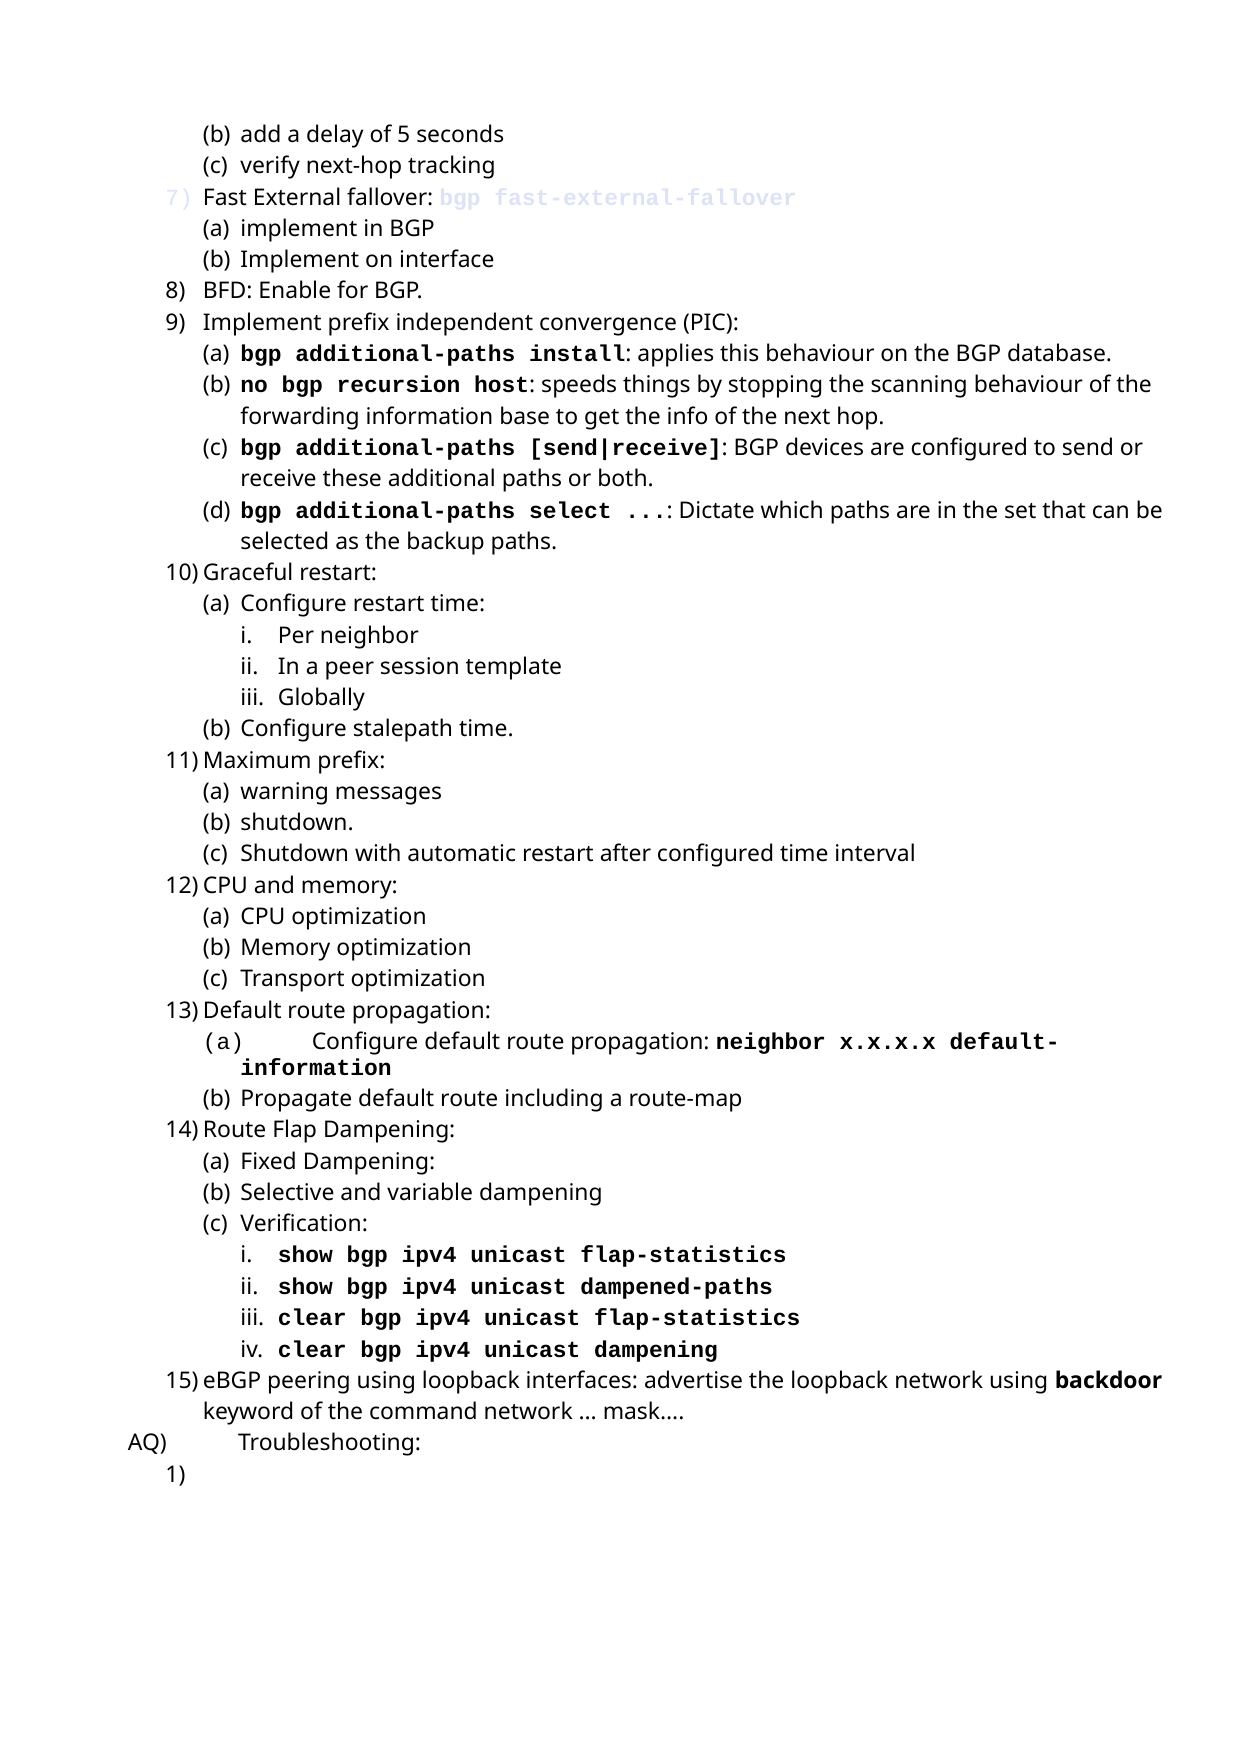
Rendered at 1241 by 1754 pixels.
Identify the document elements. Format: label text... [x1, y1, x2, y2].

list Default route propagation: [165, 994, 1182, 1025]
list Globally [240, 681, 1182, 712]
list Fast External fallover: bgp fast-external-fallover [165, 181, 1182, 212]
list Maximum prefix: [165, 744, 1182, 775]
list Transport optimization [203, 962, 1182, 994]
list show bgp ipv4 unicast dampened-paths [240, 1270, 1182, 1301]
list implement in BGP [203, 212, 1182, 243]
list Propagate default route including a route-map [203, 1082, 1182, 1113]
list Selective and variable dampening [203, 1176, 1182, 1207]
list bgp additional-paths [send|receive]: BGP devices are configured to send or receive these additional paths or both. [203, 431, 1182, 493]
list Configure stalepath time. [203, 712, 1182, 744]
list show bgp ipv4 unicast flap-statistics [240, 1238, 1182, 1270]
list clear bgp ipv4 unicast dampening [240, 1332, 1182, 1364]
list Per neighbor [240, 619, 1182, 650]
list add a delay of 5 seconds [203, 118, 1182, 149]
list BFD: Enable for BGP. [165, 274, 1182, 306]
list bgp additional-paths select ...: Dictate which paths are in the set that can be selected as the backup paths. [203, 493, 1182, 556]
list Configure default route propagation: neighbor x.x.x.x default-information [203, 1025, 1182, 1082]
list Shutdown with automatic restart after configured time interval [203, 837, 1182, 869]
list no bgp recursion host: speeds things by stopping the scanning behaviour of the forwarding information base to get the info of the next hop. [203, 368, 1182, 431]
list eBGP peering using loopback interfaces: advertise the loopback network using backdoor keyword of the command network … mask…. [165, 1364, 1182, 1426]
list Configure restart time: [203, 587, 1182, 619]
list shutdown. [203, 806, 1182, 837]
list Route Flap Dampening: [165, 1113, 1182, 1145]
list Memory optimization [203, 931, 1182, 962]
list Fixed Dampening: [203, 1145, 1182, 1176]
list warning messages [203, 775, 1182, 806]
list Verification: [203, 1207, 1182, 1238]
list clear bgp ipv4 unicast flap-statistics [240, 1301, 1182, 1332]
list bgp additional-paths install: applies this behaviour on the BGP database. [203, 337, 1182, 368]
list CPU and memory: [165, 869, 1182, 900]
list In a peer session template [240, 650, 1182, 681]
list Troubleshooting: [128, 1426, 1182, 1458]
list Graceful restart: [165, 556, 1182, 587]
list Implement on interface [203, 243, 1182, 274]
list CPU optimization [203, 900, 1182, 931]
list verify next-hop tracking [203, 149, 1182, 181]
list Implement prefix independent convergence (PIC): [165, 306, 1182, 337]
